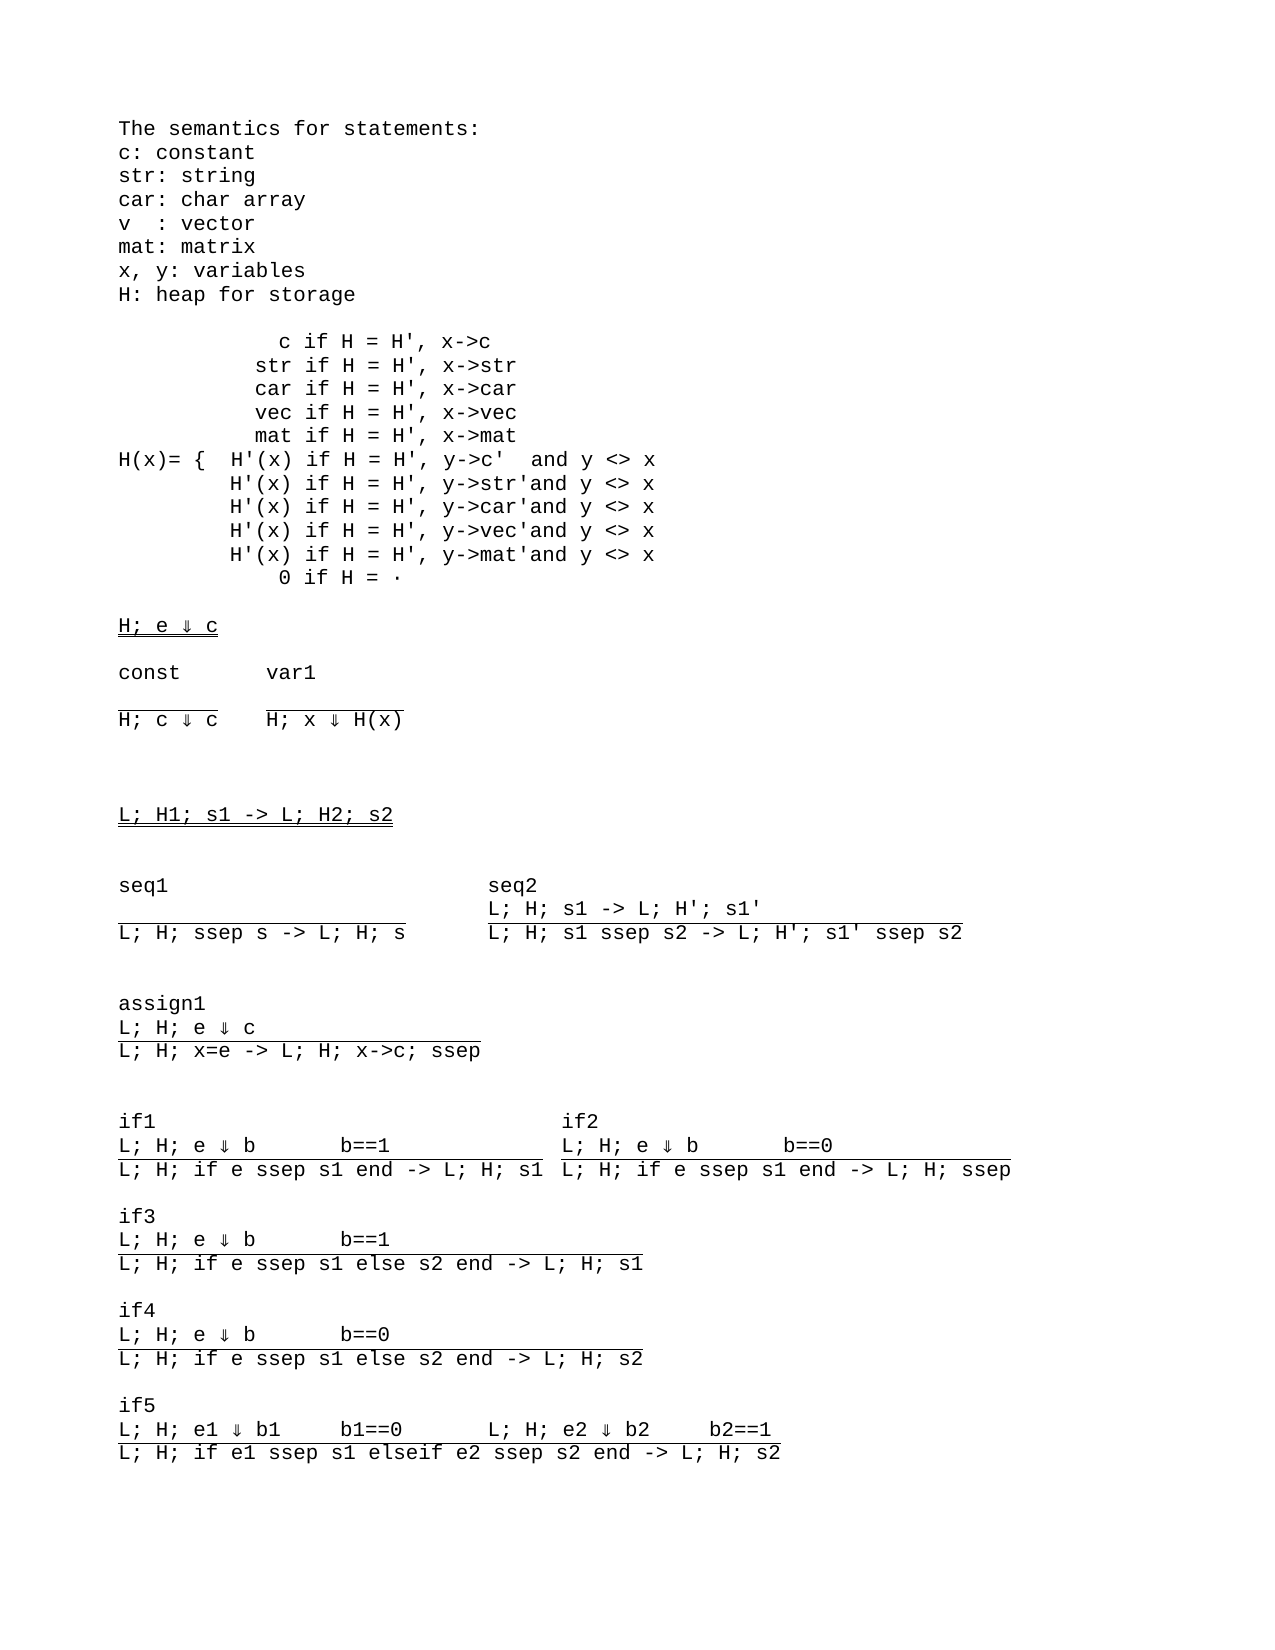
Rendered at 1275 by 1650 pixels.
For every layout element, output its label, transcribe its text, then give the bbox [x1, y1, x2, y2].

text L; H; e ⇓ b b==1 L; H; e ⇓ b b==0 [118, 1135, 1157, 1158]
text L; H1; s1 -> L; H2; s2 [118, 804, 1157, 827]
text The semantics for statements: [118, 118, 1157, 142]
text x, y: variables [118, 260, 1157, 284]
text assign1 [118, 993, 1157, 1017]
text L; H; e ⇓ b b==1 [118, 1229, 1157, 1253]
text L; H; if e ssep s1 else s2 end -> L; H; s1 [118, 1253, 1157, 1277]
text H′(x) if H = H′, y->vec′and y <> x [118, 520, 1157, 544]
text vec if H = H′, x->vec [118, 402, 1157, 426]
text L; H; s1 -> L; H′; s1′ [118, 898, 1157, 922]
text str if H = H′, x->str [118, 354, 1157, 378]
text 0 if H = · [118, 567, 1157, 591]
text H′(x) if H = H′, y->str′and y <> x [118, 473, 1157, 496]
text H; c ⇓ c H; x ⇓ H(x) [118, 709, 1157, 733]
text L; H; e ⇓ b b==0 [118, 1324, 1157, 1348]
text H: heap for storage [118, 284, 1157, 307]
text c if H = H′, x->c [118, 331, 1157, 354]
text L; H; e ⇓ c [118, 1017, 1157, 1040]
text H(x)= { H′(x) if H = H′, y->c′ and y <> x [118, 449, 1157, 473]
text mat: matrix [118, 236, 1157, 260]
text car if H = H′, x->car [118, 378, 1157, 402]
text v : vector [118, 213, 1157, 236]
text L; H; if e ssep s1 end -> L; H; s1 L; H; if e ssep s1 end -> L; H; ssep [118, 1158, 1157, 1182]
text car: char array [118, 189, 1157, 213]
text H′(x) if H = H′, y->mat′and y <> x [118, 544, 1157, 567]
text const var1 [118, 662, 1157, 686]
text L; H; x=e -> L; H; x->c; ssep [118, 1040, 1157, 1064]
text c: constant [118, 142, 1157, 165]
text L; H; e1 ⇓ b1 b1==0 L; H; e2 ⇓ b2 b2==1 [118, 1419, 1157, 1442]
text H; e ⇓ c [118, 615, 1157, 638]
text L; H; ssep s -> L; H; s L; H; s1 ssep s2 -> L; H′; s1′ ssep s2 [118, 922, 1157, 946]
text if3 [118, 1206, 1157, 1229]
text str: string [118, 165, 1157, 189]
text if1 if2 [118, 1111, 1157, 1135]
text if4 [118, 1300, 1157, 1324]
text if5 [118, 1395, 1157, 1419]
text L; H; if e ssep s1 else s2 end -> L; H; s2 [118, 1348, 1157, 1371]
text mat if H = H′, x->mat [118, 426, 1157, 449]
text seq1 seq2 [118, 875, 1157, 898]
text H′(x) if H = H′, y->car′and y <> x [118, 496, 1157, 520]
text L; H; if e1 ssep s1 elseif e2 ssep s2 end -> L; H; s2 [118, 1442, 1157, 1466]
